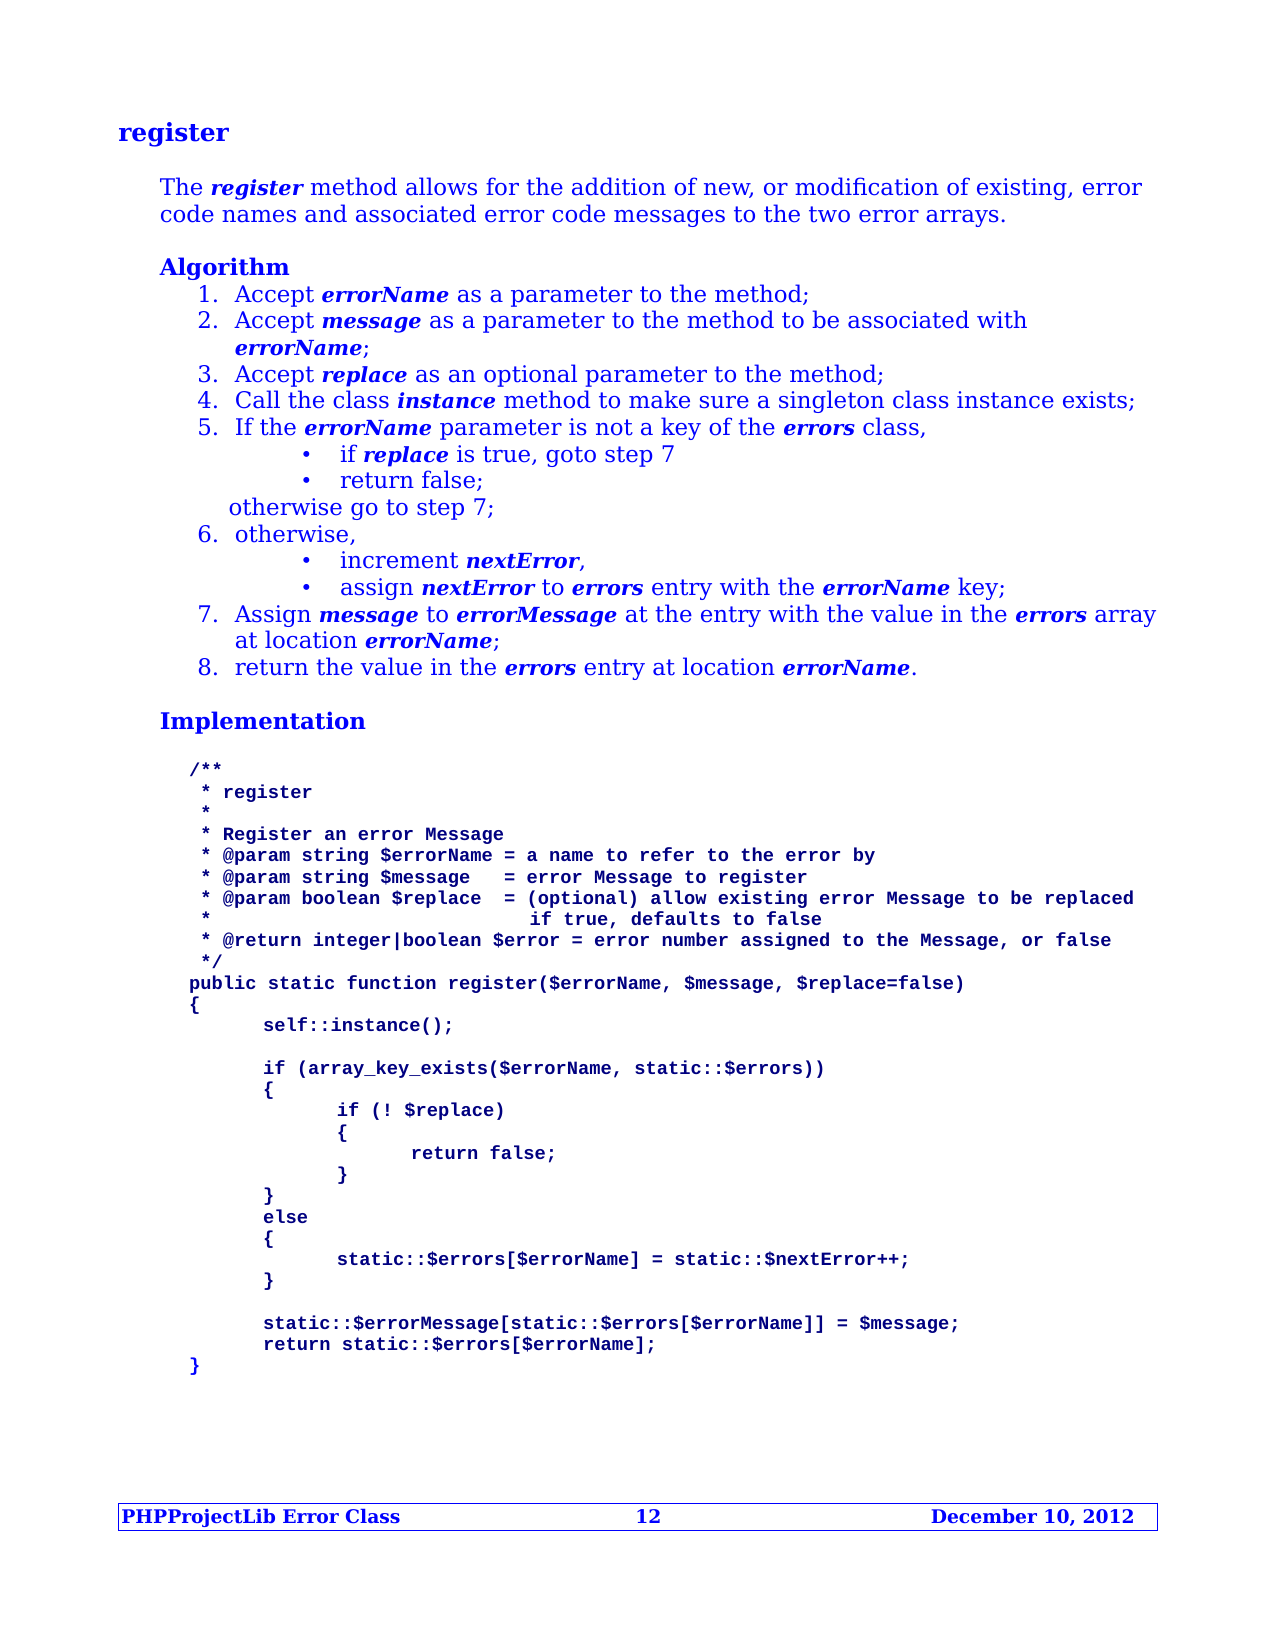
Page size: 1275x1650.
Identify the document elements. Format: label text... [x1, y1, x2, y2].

text Algorithm [159, 254, 1157, 281]
list } [189, 1186, 1157, 1207]
list return the value in the errors entry at location errorName. [197, 654, 1157, 681]
list return static::$errors[$errorName]; [189, 1335, 1157, 1356]
list * @param string $errorName = a name to refer to the error by [189, 846, 1157, 867]
list * [189, 804, 1157, 825]
list Accept replace as an optional parameter to the method; [197, 361, 1157, 388]
list { [189, 1122, 1157, 1144]
list * @return integer|boolean $error = error number assigned to the Message, or false [189, 931, 1157, 952]
list return false; [189, 1144, 1157, 1165]
list Call the class instance method to make sure a singleton class instance exists; [197, 388, 1157, 414]
list * @param string $message = error Message to register [189, 867, 1157, 889]
text Implementation [159, 708, 1157, 734]
list else [189, 1207, 1157, 1229]
list * @param boolean $replace = (optional) allow existing error Message to be replaced [189, 889, 1157, 910]
list /** [189, 761, 1157, 782]
list public static function register($errorName, $message, $replace=false) [189, 974, 1157, 995]
list static::$errors[$errorName] = static::$nextError++; [189, 1250, 1157, 1271]
list Accept message as a parameter to the method to be associated with errorName; [197, 308, 1157, 361]
list } [189, 1271, 1157, 1292]
title register [118, 118, 1157, 147]
list Accept errorName as a parameter to the method; [197, 281, 1157, 308]
text The register method allows for the addition of new, or modification of existing, error code names and associated error code messages to the two error arrays. [159, 174, 1157, 227]
list otherwise go to step 7; [228, 494, 1157, 521]
list */ [189, 952, 1157, 974]
list otherwise, [197, 521, 1157, 548]
list * Register an error Message [189, 825, 1157, 846]
list if replace is true, goto step 7 [302, 441, 1157, 468]
list } [189, 1165, 1157, 1186]
list return false; [302, 468, 1157, 494]
list Assign message to errorMessage at the entry with the value in the errors array at location errorName; [197, 601, 1157, 654]
list * register [189, 782, 1157, 804]
list increment nextError, [302, 548, 1157, 574]
list if (! $replace) [189, 1101, 1157, 1122]
list assign nextError to errors entry with the errorName key; [302, 574, 1157, 601]
list { [189, 1229, 1157, 1250]
list If the errorName parameter is not a key of the errors class, [197, 414, 1157, 441]
list { [189, 1080, 1157, 1101]
list self::instance(); [189, 1016, 1157, 1037]
list { [189, 995, 1157, 1016]
list * if true, defaults to false [189, 910, 1157, 931]
list if (array_key_exists($errorName, static::$errors)) [189, 1059, 1157, 1080]
list static::$errorMessage[static::$errors[$errorName]] = $message; [189, 1314, 1157, 1335]
list } [189, 1356, 1157, 1377]
